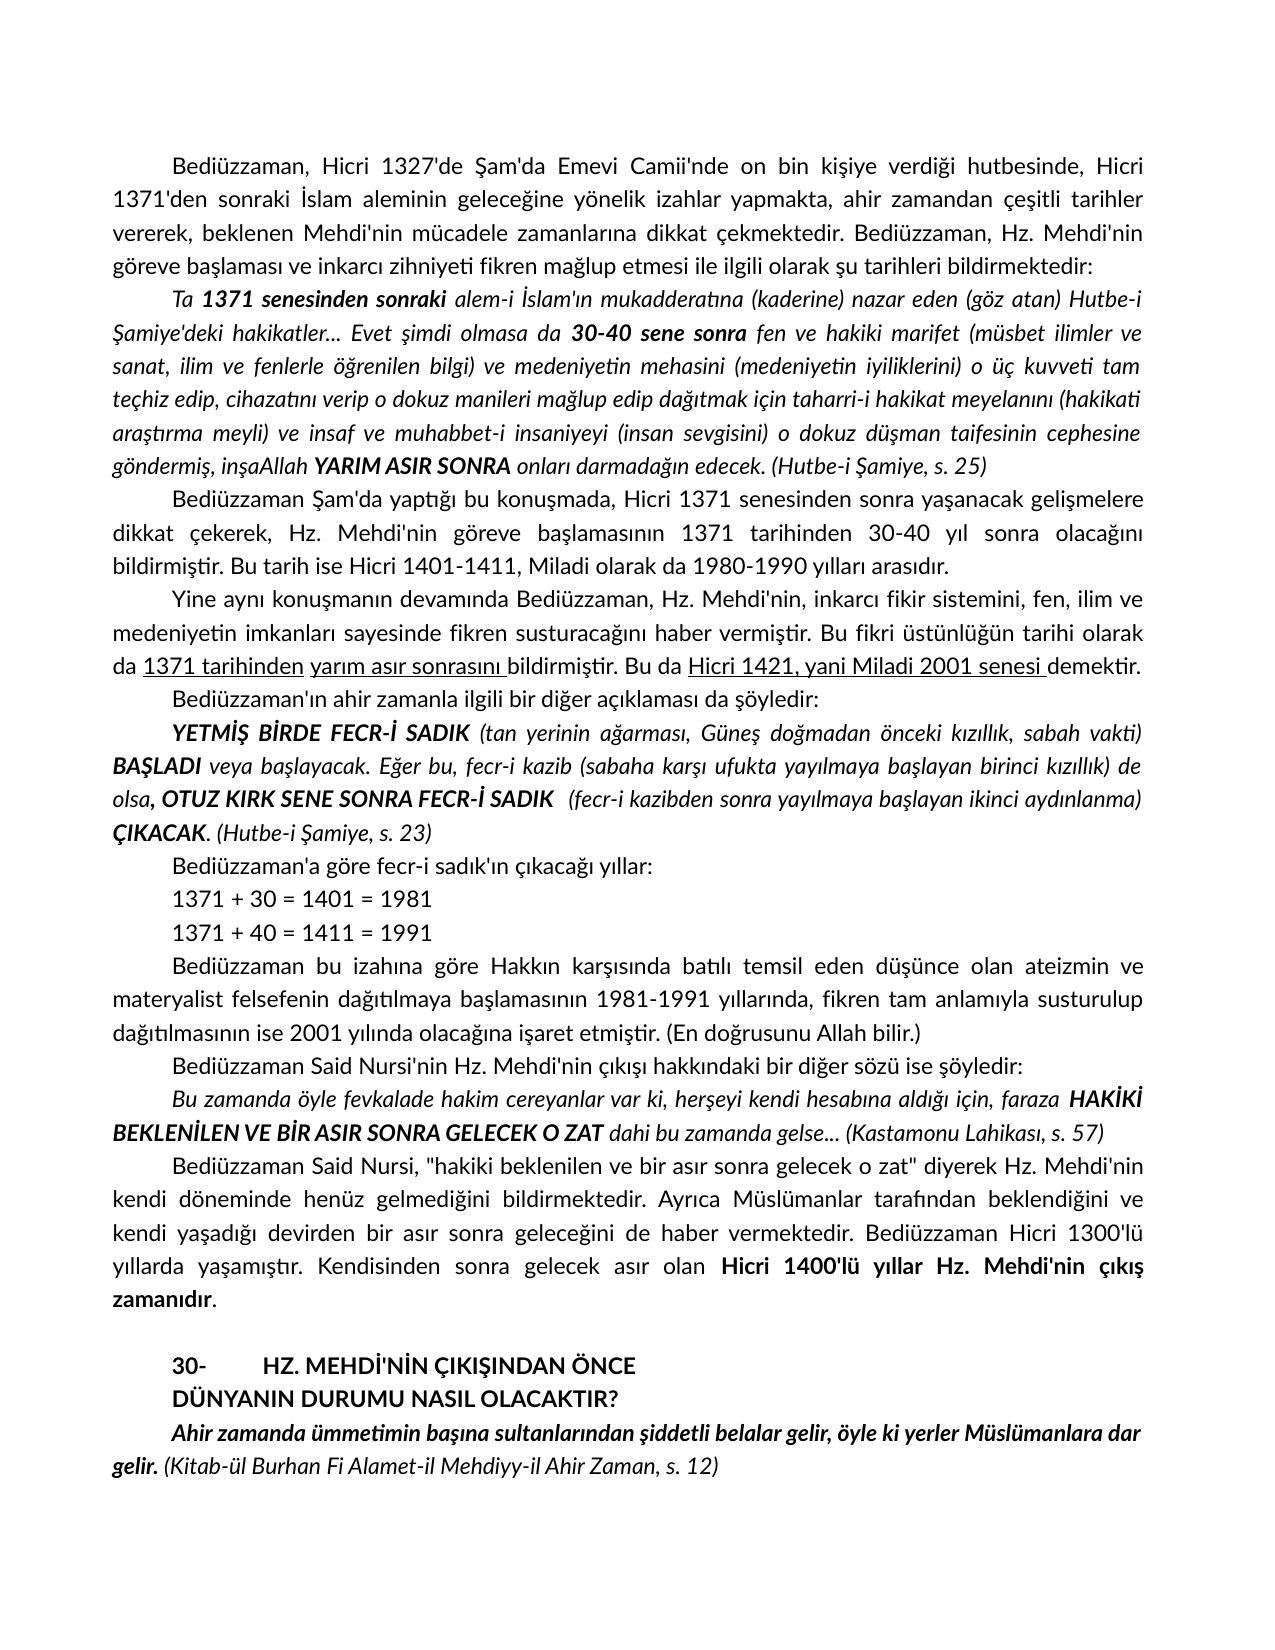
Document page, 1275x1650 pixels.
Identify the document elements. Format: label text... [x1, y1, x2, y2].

text Bediüzzaman Şam'da yaptığı bu konuşmada, Hicri 1371 senesinden sonra yaşanacak gelişmelere dikkat çekerek, Hz. Mehdi'nin göreve başlamasının 1371 tarihinden 30-40 yıl sonra olacağını bildirmiştir. Bu tarih ise Hicri 1401-1411, Miladi olarak da 1980-1990 yılları arasıdır. [112, 481, 1145, 581]
text Bu zamanda öyle fevkalade hakim cereyanlar var ki, herşeyi kendi hesabına aldığı için, faraza HAKİKİ BEKLENİLEN VE BİR ASIR SONRA GELECEK O ZAT dahi bu zamanda gelse... (Kastamonu Lahikası, s. 57) [112, 1081, 1145, 1148]
text 30- HZ. MEHDİ'NİN ÇIKIŞINDAN ÖNCE [112, 1348, 1145, 1381]
text Yine aynı konuşmanın devamında Bediüzzaman, Hz. Mehdi'nin, inkarcı fikir sistemini, fen, ilim ve medeniyetin imkanları sayesinde fikren susturacağını haber vermiştir. Bu fikri üstünlüğün tarihi olarak da 1371 tarihinden yarım asır sonrasını bildirmiştir. Bu da Hicri 1421, yani Miladi 2001 senesi demektir. [112, 581, 1145, 681]
text Bediüzzaman'ın ahir zamanla ilgili bir diğer açıklaması da şöyledir: [112, 681, 1145, 714]
text 1371 + 40 = 1411 = 1991 [112, 914, 1145, 948]
text Bediüzzaman Said Nursi'nin Hz. Mehdi'nin çıkışı hakkındaki bir diğer sözü ise şöyledir: [112, 1048, 1145, 1081]
text 1371 + 30 = 1401 = 1981 [112, 881, 1145, 914]
text Bediüzzaman Said Nursi, "hakiki beklenilen ve bir asır sonra gelecek o zat" diyerek Hz. Mehdi'nin kendi döneminde henüz gelmediğini bildirmektedir. Ayrıca Müslümanlar tarafından beklendiğini ve kendi yaşadığı devirden bir asır sonra geleceğini de haber vermektedir. Bediüzzaman Hicri 1300'lü yıllarda yaşamıştır. Kendisinden sonra gelecek asır olan Hicri 1400'lü yıllar Hz. Mehdi'nin çıkış zamanıdır. [112, 1148, 1145, 1314]
text Ahir zamanda ümmetimin başına sultanlarından şiddetli belalar gelir, öyle ki yerler Müslümanlara dar gelir. (Kitab-ül Burhan Fi Alamet-il Mehdiyy-il Ahir Zaman, s. 12) [112, 1414, 1145, 1481]
text Ta 1371 senesinden sonraki alem-i İslam'ın mukadderatına (kaderine) nazar eden (göz atan) Hutbe-i Şamiye'deki hakikatler... Evet şimdi olmasa da 30-40 sene sonra fen ve hakiki marifet (müsbet ilimler ve sanat, ilim ve fenlerle öğrenilen bilgi) ve medeniyetin mehasini (medeniyetin iyiliklerini) o üç kuvveti tam teçhiz edip, cihazatını verip o dokuz manileri mağlup edip dağıtmak için taharri-i hakikat meyelanını (hakikati araştırma meyli) ve insaf ve muhabbet-i insaniyeyi (insan sevgisini) o dokuz düşman taifesinin cephesine göndermiş, inşaAllah YARIM ASIR SONRA onları darmadağın edecek. (Hutbe-i Şamiye, s. 25) [112, 281, 1145, 481]
text Bediüzzaman bu izahına göre Hakkın karşısında batılı temsil eden düşünce olan ateizmin ve materyalist felsefenin dağıtılmaya başlamasının 1981-1991 yıllarında, fikren tam anlamıyla susturulup dağıtılmasının ise 2001 yılında olacağına işaret etmiştir. (En doğrusunu Allah bilir.) [112, 948, 1145, 1048]
text Bediüzzaman'a göre fecr-i sadık'ın çıkacağı yıllar: [112, 848, 1145, 881]
text DÜNYANIN DURUMU NASIL OLACAKTIR? [112, 1381, 1145, 1414]
text Bediüzzaman, Hicri 1327'de Şam'da Emevi Camii'nde on bin kişiye verdiği hutbesinde, Hicri 1371'den sonraki İslam aleminin geleceğine yönelik izahlar yapmakta, ahir zamandan çeşitli tarihler vererek, beklenen Mehdi'nin mücadele zamanlarına dikkat çekmektedir. Bediüzzaman, Hz. Mehdi'nin göreve başlaması ve inkarcı zihniyeti fikren mağlup etmesi ile ilgili olarak şu tarihleri bildirmektedir: [112, 148, 1145, 281]
text YETMİŞ BİRDE FECR-İ SADIK (tan yerinin ağarması, Güneş doğmadan önceki kızıllık, sabah vakti) BAŞLADI veya başlayacak. Eğer bu, fecr-i kazib (sabaha karşı ufukta yayılmaya başlayan birinci kızıllık) de olsa, OTUZ KIRK SENE SONRA FECR-İ SADIK (fecr-i kazibden sonra yayılmaya başlayan ikinci aydınlanma) ÇIKACAK. (Hutbe-i Şamiye, s. 23) [112, 714, 1145, 848]
